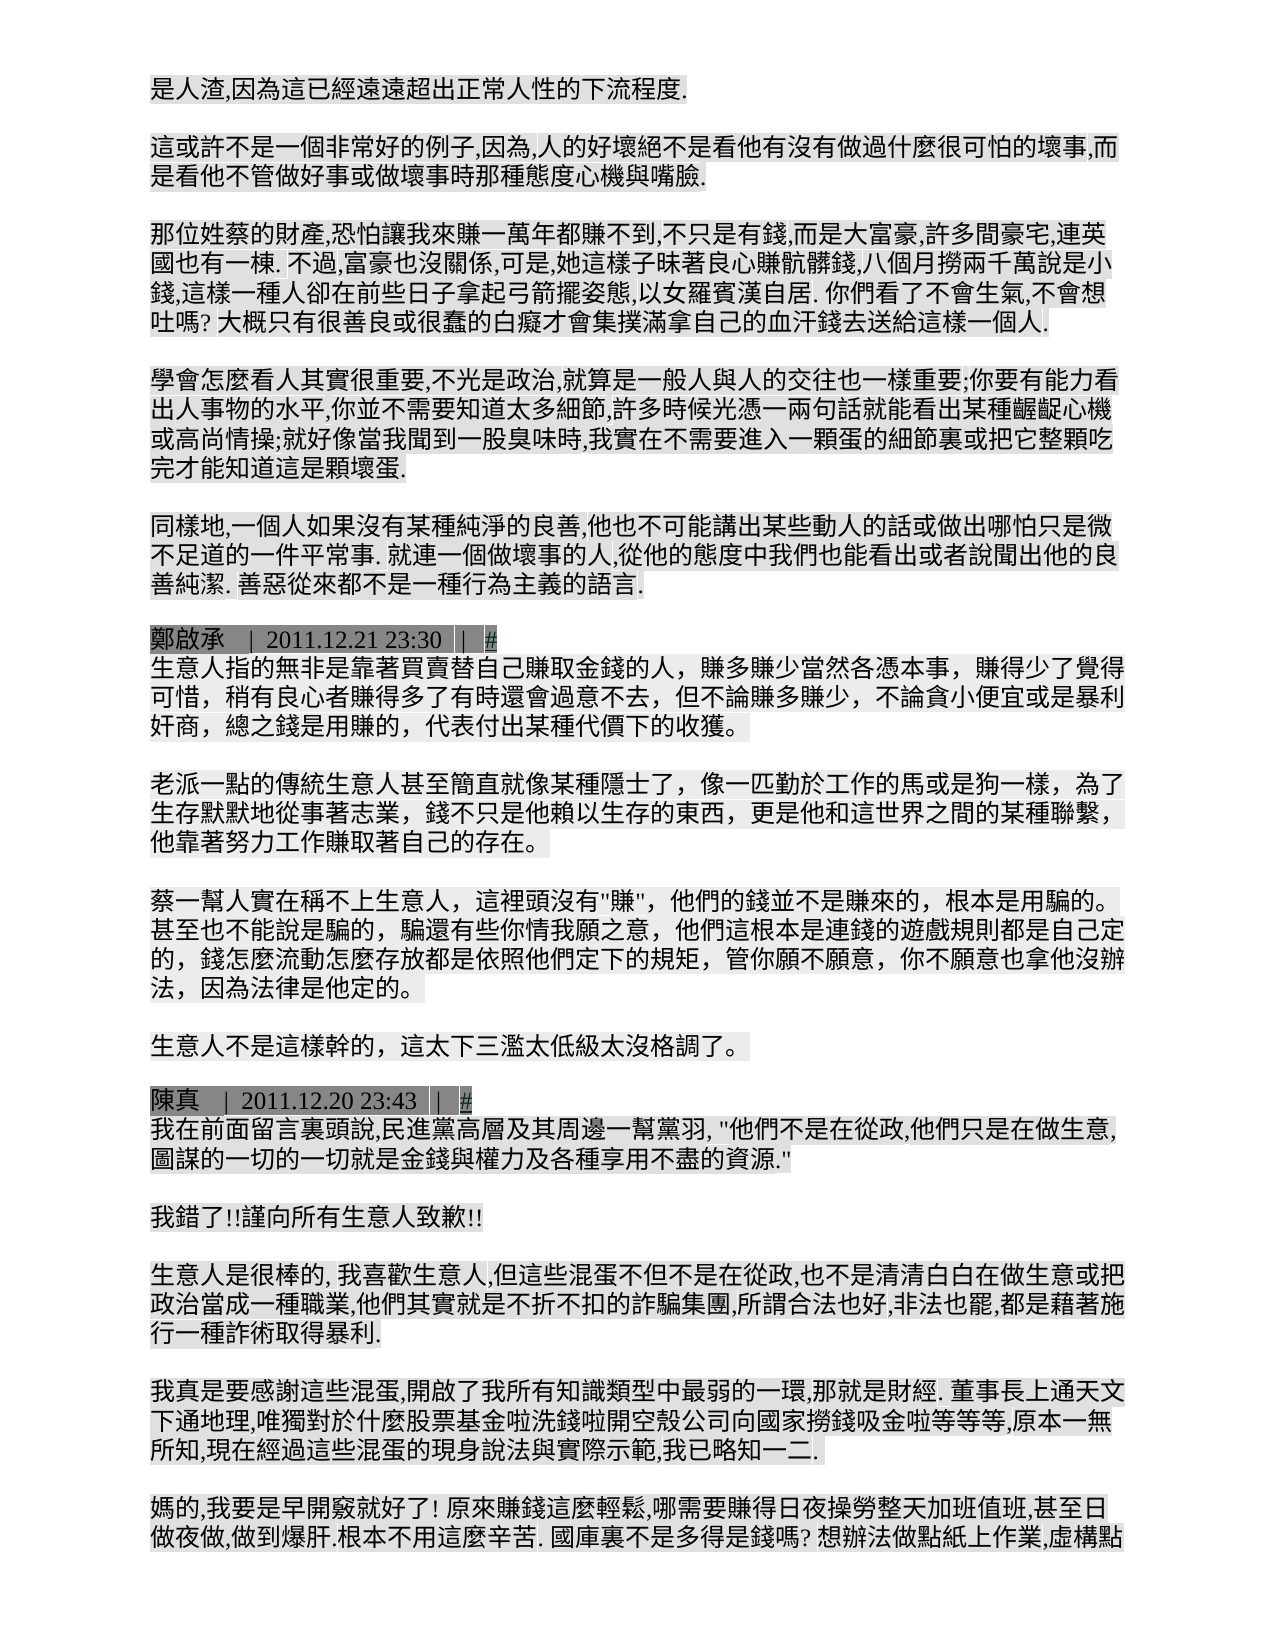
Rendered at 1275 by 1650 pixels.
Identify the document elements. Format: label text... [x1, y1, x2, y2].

text 生意人指的無非是靠著買賣替自己賺取金錢的人，賺多賺少當然各憑本事，賺得少了覺得可惜，稍有良心者賺得多了有時還會過意不去，但不論賺多賺少，不論貪小便宜或是暴利奸商，總之錢是用賺的，代表付出某種代價下的收獲。 老派一點的傳統生意人甚至簡直就像某種隱士了，像一匹勤於工作的馬或是狗一樣，為了生存默默地從事著志業，錢不只是他賴以生存的東西，更是他和這世界之間的某種聯繫，他靠著努力工作賺取著自己的存在。 蔡一幫人實在稱不上生意人，這裡頭沒有"賺"，他們的錢並不是賺來的，根本是用騙的。甚至也不能說是騙的，騙還有些你情我願之意，他們這根本是連錢的遊戲規則都是自己定的，錢怎麼流動怎麼存放都是依照他們定下的規矩，管你願不願意，你不願意也拿他沒辦法，因為法律是他定的。 生意人不是這樣幹的，這太下三濫太低級太沒格調了。 [150, 654, 1125, 1061]
text 剛剛看電視上報導說,民進垃圾齷齪人渣黨在各大報刊登半個版面的巨幅廣告,廣告上以聳動斗大標題寫著什麼 "半天時間連蓋九個章",賣出幾千億之類,然後質問馬英九 "請問哪家銀行辦得到?" 企圖以富邦併購哪家銀行的事情抹黑馬英九. 這廣告真是徹頭徹尾無恥下流的抹黑,而且簡直是把大家當白痴(可悲的是,綠營的白癡支持者比例頗高).我看了真是很想殺人,這個黨及這些人實在是齷齪可恥污穢到極點,幹她媽的我是不是應該去翻國語字典找出足以充份形容一批毫無廉恥整天抹黑造謠的人渣的形容詞? 不知道秉叡同學怎麼都不會生氣? 難道這些人渣不知道為了避免內線交易所以必須把該份決議公文列為有效期限僅一天的極機密文件? 難道這些人渣不知道必須以最快速度完成一切程序,以免有人得知消息進行內線交易? 就如馬英九所說,這樣的金融機構合併處理程序是一種 "典範",哪來弊案? 這就好像比方說有一群人渣企圖抹黑一個外科醫師,然後就在各大報刊登廣告說,"你看,陳醫師一進開刀房就不出來了,連開十八小時都不出來,請問哪位病患能夠有此待遇?" 然後還以各種色情畫面配合這些廣告詞,暗示說這位病患是個美眉,當然人家陳醫師開刀一開十八小時不出來,至於哪位阿伯開個盲腸炎一小時就被陳醫師給趕出來了. 藉著這樣一種含沙射影抹黑當事人的人格操守. 更不可思議的是,這樣一些講話跟放屁絲毫沒兩樣整天抹黑造謠的人渣,卻一副正義凜然說: "為了我們的下一代,我們不能讓(對手的)抹黑葬送了台灣". 十多年前,很多政治圈內人跑來問我到底知道阿扁的哪些內幕,否則我為什麼當大家說他是個帶來希望快樂與夢想的台灣救星與政治明星時,我卻獨排眾議說他是 "天字第一號大壞蛋"? 甚至就連我在英國時都還有人特地從倫敦跑來劍橋跟我打聽,想知道阿扁的內幕. 但我根本不知道阿扁的任何內幕,我所知道的事實細節恐怕比各位還少,但是,一個人的好壞,絕對不是看他有沒有前科或是有沒有做過什麼壞事,而是看他平常講話或寫東西的形式與內容,或者說看他的表達方式你就能知道這個人品性如何,是個什麼樣的人,根本不需要去打探他的什麼內幕. 就比方說那位姓蔡的,自己公務員一卸任趕緊跑去辦理十八趴優惠存款,每個月領六萬多,公務員裏頭能夠領這麼高額的實屬鳳毛麟角. 但領就領唄沒關係啊,但她在領了很多很多年之後,有一天卻扛起正義的大旗指控十八趴圖利特定族群,簡直就是禍國殃民的政策! 這些人渣不但胡亂指控,並且努力從中挑撥農民工人與老榮民的對立,意思是說: 你看,多麼可惡多麼可恨多麼不公平啊,咱門農工弱勢者做得要死,一毛也沒有,人家老榮民卻可以大享清福. 不久,自己被揭發了,原來自己也在領,而且領的金額之高,全台數一數二. 寫到這裏,都還只是普通的齷齪下流,更下流的是,這位姓蔡叫做蔡英文的混蛋竟然說正因為她領了十八趴,所以她比別人更知道十八趴優惠存款政策的禍害,於是她 "呼籲" 所有領十八趴的人也都一起來跟她進行改革. 更下流的來了: 不久,迫於壓力,這位姓蔡的被迫取消十趴優惠存款,但她卻又說,對於各界弱勢團體我很抱歉,現在我沒有十八趴了,所以以後也沒有能力再捐款了! 各位鄉親,當你看到有人竟然無恥到講這樣一些話以及看到當事人講這樣一些話的無恥窩囊齷齪表情時,你不會生氣不會感到極度厭惡嗎? 當有人會有這樣的言行時,毫無疑問,這就是人渣,因為這已經遠遠超出正常人性的下流程度. 這或許不是一個非常好的例子,因為,人的好壞絕不是看他有沒有做過什麼很可怕的壞事,而是看他不管做好事或做壞事時那種態度心機與嘴臉. 那位姓蔡的財產,恐怕讓我來賺一萬年都賺不到,不只是有錢,而是大富豪,許多間豪宅,連英國也有一棟. 不過,富豪也沒關係,可是,她這樣子昧著良心賺骯髒錢,八個月撈兩千萬說是小錢,這樣一種人卻在前些日子拿起弓箭擺姿態,以女羅賓漢自居. 你們看了不會生氣,不會想吐嗎? 大概只有很善良或很蠢的白癡才會集撲滿拿自己的血汗錢去送給這樣一個人. 學會怎麼看人其實很重要,不光是政治,就算是一般人與人的交往也一樣重要;你要有能力看出人事物的水平,你並不需要知道太多細節,許多時候光憑一兩句話就能看出某種齷齪心機或高尚情操;就好像當我聞到一股臭味時,我實在不需要進入一顆蛋的細節裏或把它整顆吃完才能知道這是顆壞蛋. 同樣地,一個人如果沒有某種純淨的良善,他也不可能講出某些動人的話或做出哪怕只是微不足道的一件平常事. 就連一個做壞事的人,從他的態度中我們也能看出或者說聞出他的良善純潔. 善惡從來都不是一種行為主義的語言. [150, 75, 1125, 600]
text 我在前面留言裏頭說,民進黨高層及其周邊一幫黨羽, "他們不是在從政,他們只是在做生意,圖謀的一切的一切就是金錢與權力及各種享用不盡的資源." 我錯了!!謹向所有生意人致歉!! 生意人是很棒的, 我喜歡生意人,但這些混蛋不但不是在從政,也不是清清白白在做生意或把政治當成一種職業,他們其實就是不折不扣的詐騙集團,所謂合法也好,非法也罷,都是藉著施行一種詐術取得暴利. 我真是要感謝這些混蛋,開啟了我所有知識類型中最弱的一環,那就是財經. 董事長上通天文下通地理,唯獨對於什麼股票基金啦洗錢啦開空殼公司向國家撈錢吸金啦等等等,原本一無所知,現在經過這些混蛋的現身說法與實際示範,我已略知一二. 媽的,我要是早開竅就好了! 原來賺錢這麼輕鬆,哪需要賺得日夜操勞整天加班值班,甚至日做夜做,做到爆肝.根本不用這麼辛苦. 國庫裏不是多得是錢嗎? 想辦法做點紙上作業,虛構點 [150, 1116, 1125, 1552]
text 鄭啟承 | 2011.12.21 23:30 | # [150, 625, 1125, 654]
text 陳真 | 2011.12.20 23:43 | # [150, 1086, 1125, 1116]
